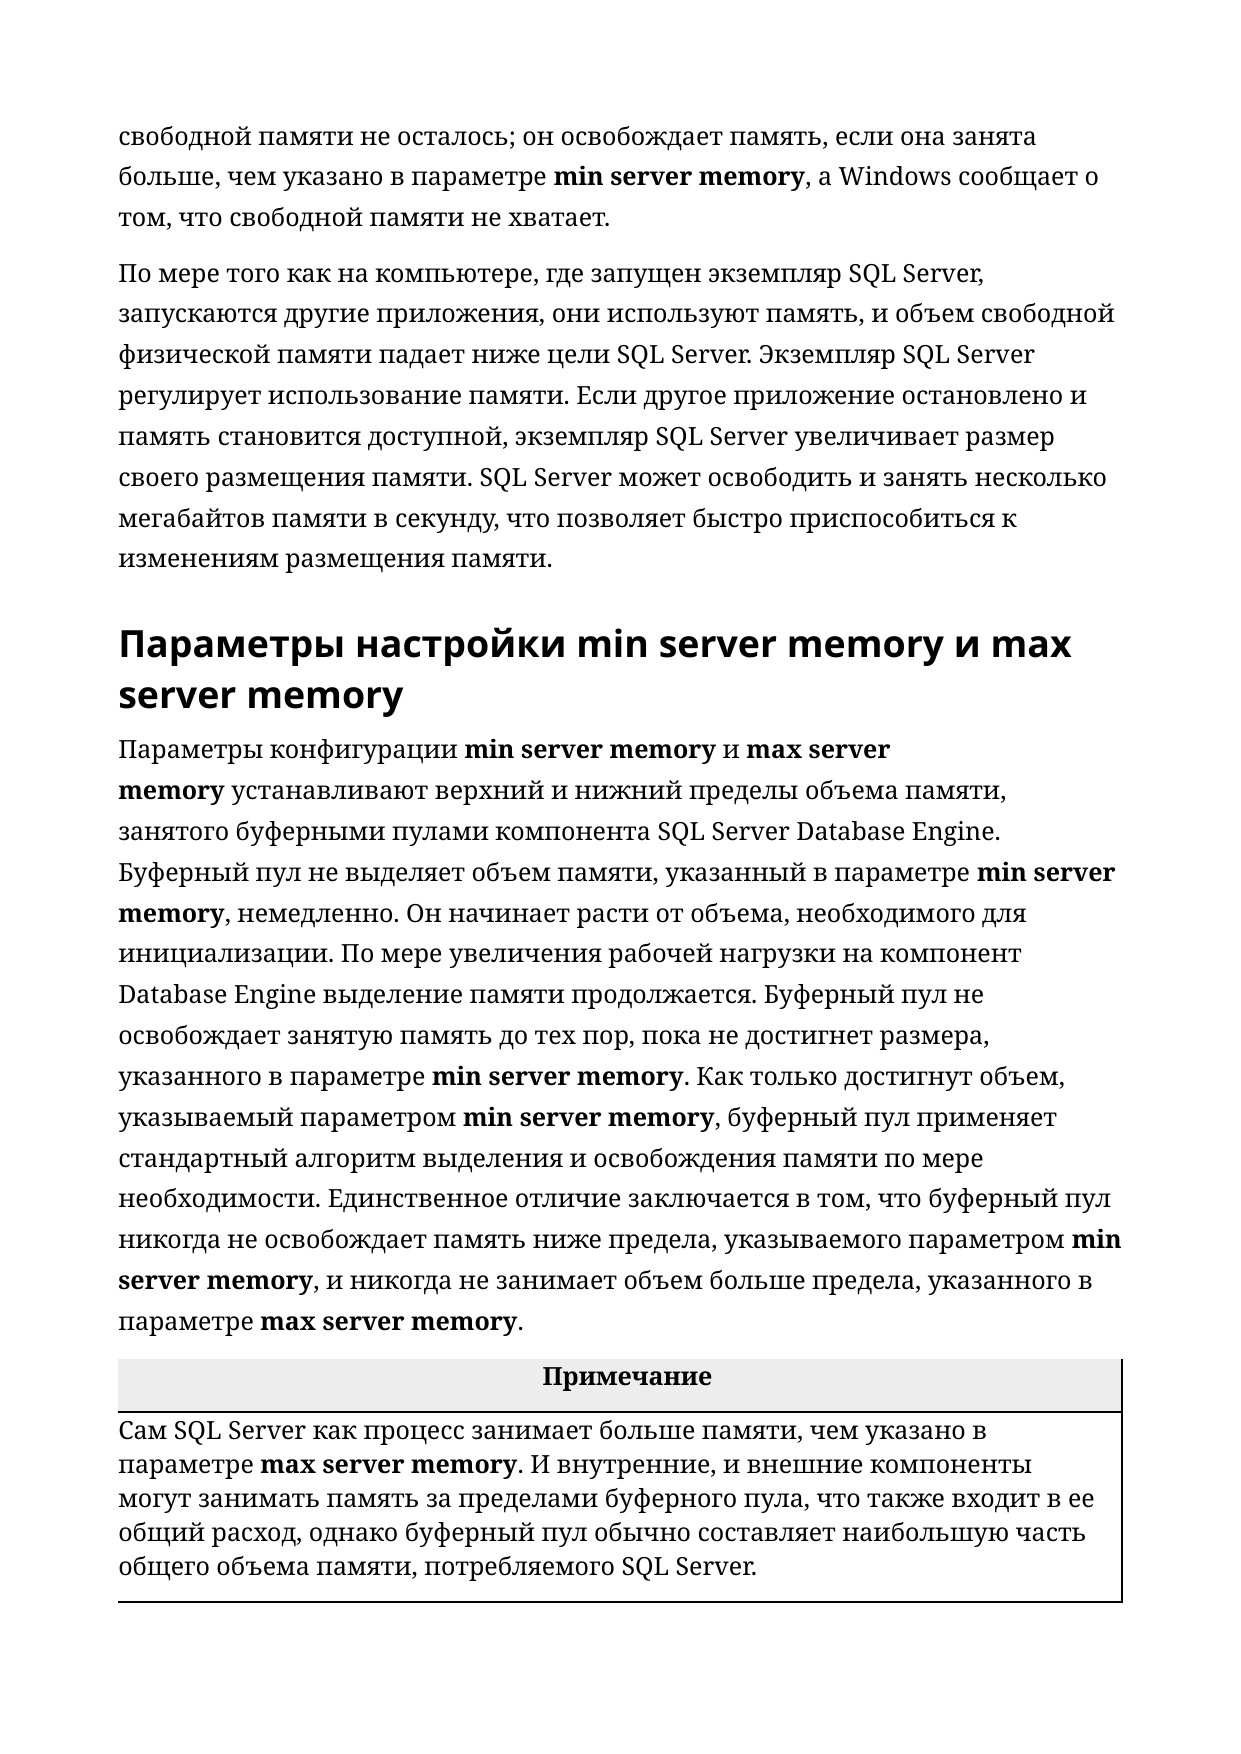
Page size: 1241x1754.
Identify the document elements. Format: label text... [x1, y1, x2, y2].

picture [513, 1360, 543, 1386]
table_header Примечание [118, 1359, 1121, 1411]
text свободной памяти не осталось; он освобождает память, если она занята больше, чем указано в параметре min server memory, а Windows сообщает о том, что свободной памяти не хватает. [118, 118, 1122, 234]
subtitle Параметры настройки min server memory и max server memory [118, 617, 1122, 719]
table_cell Сам SQL Server как процесс занимает больше памяти, чем указано в параметре max server memory. И внутренние, и внешние компоненты могут занимать память за пределами буферного пула, что также входит в ее общий расход, однако буферный пул обычно составляет наибольшую часть общего объема памяти, потребляемого SQL Server. [118, 1413, 1121, 1601]
text По мере того как на компьютере, где запущен экземпляр SQL Server, запускаются другие приложения, они используют память, и объем свободной физической памяти падает ниже цели SQL Server. Экземпляр SQL Server регулирует использование памяти. Если другое приложение остановлено и память становится доступной, экземпляр SQL Server увеличивает размер своего размещения памяти. SQL Server может освободить и занять несколько мегабайтов памяти в секунду, что позволяет быстро приспособиться к изменениям размещения памяти. [118, 255, 1122, 575]
text Параметры конфигурации min server memory и max server memory устанавливают верхний и нижний пределы объема памяти, занятого буферными пулами компонента SQL Server Database Engine. Буферный пул не выделяет объем памяти, указанный в параметре min server memory, немедленно. Он начинает расти от объема, необходимого для инициализации. По мере увеличения рабочей нагрузки на компонент Database Engine выделение памяти продолжается. Буферный пул не освобождает занятую память до тех пор, пока не достигнет размера, указанного в параметре min server memory. Как только достигнут объем, указываемый параметром min server memory, буферный пул применяет стандартный алгоритм выделения и освобождения памяти по мере необходимости. Единственное отличие заключается в том, что буферный пул никогда не освобождает память ниже предела, указываемого параметром min server memory, и никогда не занимает объем больше предела, указанного в параметре max server memory. [118, 732, 1122, 1338]
